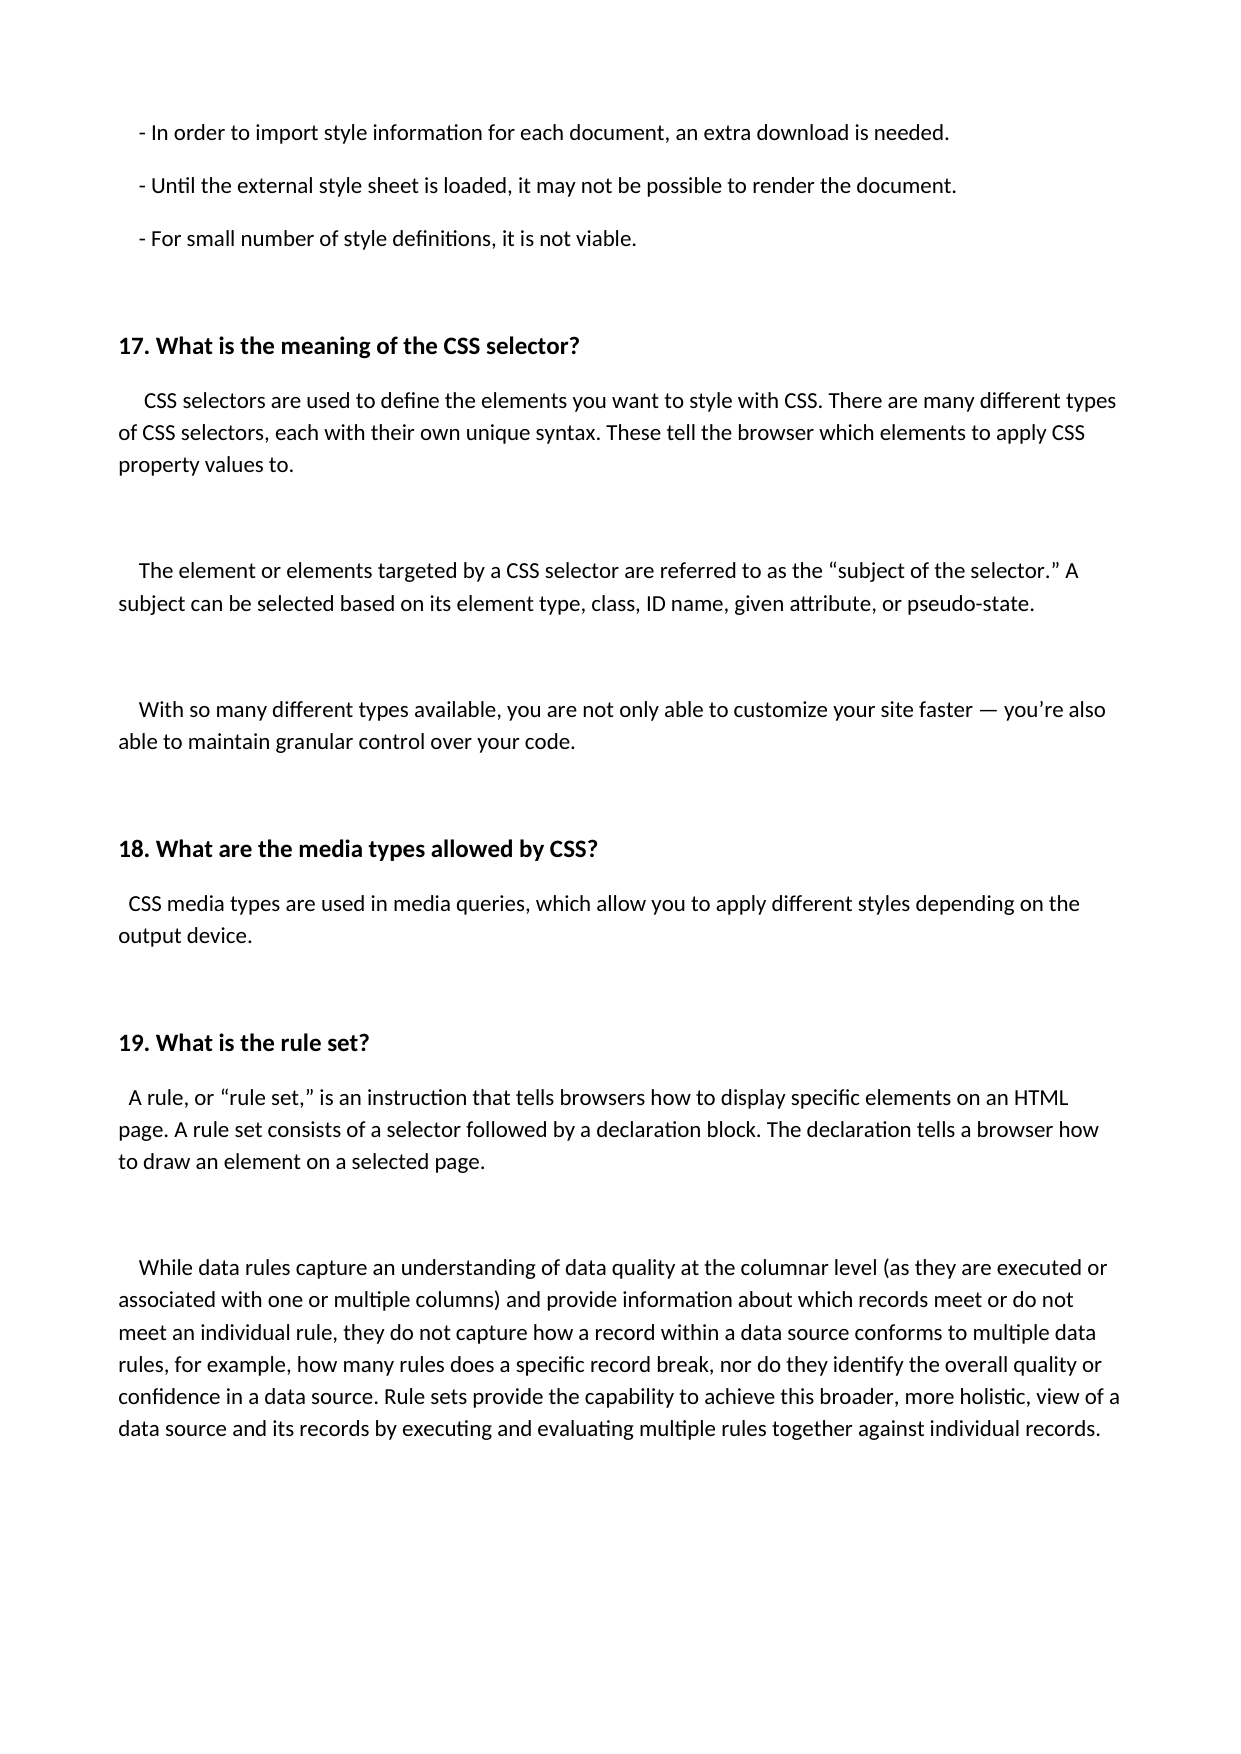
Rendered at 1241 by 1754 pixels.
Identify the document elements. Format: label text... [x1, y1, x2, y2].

text 18. What are the media types allowed by CSS? [118, 833, 1122, 863]
text - In order to import style information for each document, an extra download is needed. [118, 118, 1122, 146]
text - Until the external style sheet is loaded, it may not be possible to render the document. [118, 171, 1122, 199]
text CSS media types are used in media queries, which allow you to apply different styles depending on the output device. [118, 889, 1122, 949]
text A rule, or “rule set,” is an instruction that tells browsers how to display specific elements on an HTML page. A rule set consists of a selector followed by a declaration block. The declaration tells a browser how to draw an element on a selected page. [118, 1083, 1122, 1175]
text 19. What is the rule set? [118, 1027, 1122, 1057]
text CSS selectors are used to define the elements you want to style with CSS. There are many different types of CSS selectors, each with their own unique syntax. These tell the browser which elements to apply CSS property values to. [118, 386, 1122, 478]
text With so many different types available, you are not only able to customize your site faster — you’re also able to maintain granular control over your code. [118, 695, 1122, 755]
text While data rules capture an understanding of data quality at the columnar level (as they are executed or associated with one or multiple columns) and provide information about which records meet or do not meet an individual rule, they do not capture how a record within a data source conforms to multiple data rules, for example, how many rules does a specific record break, nor do they identify the overall quality or confidence in a data source. Rule sets provide the capability to achieve this broader, more holistic, view of a data source and its records by executing and evaluating multiple rules together against individual records. [118, 1253, 1122, 1442]
text The element or elements targeted by a CSS selector are referred to as the “subject of the selector.” A subject can be selected based on its element type, class, ID name, given attribute, or pseudo-state. [118, 556, 1122, 617]
text 17. What is the meaning of the CSS selector? [118, 330, 1122, 361]
text - For small number of style definitions, it is not viable. [118, 224, 1122, 252]
